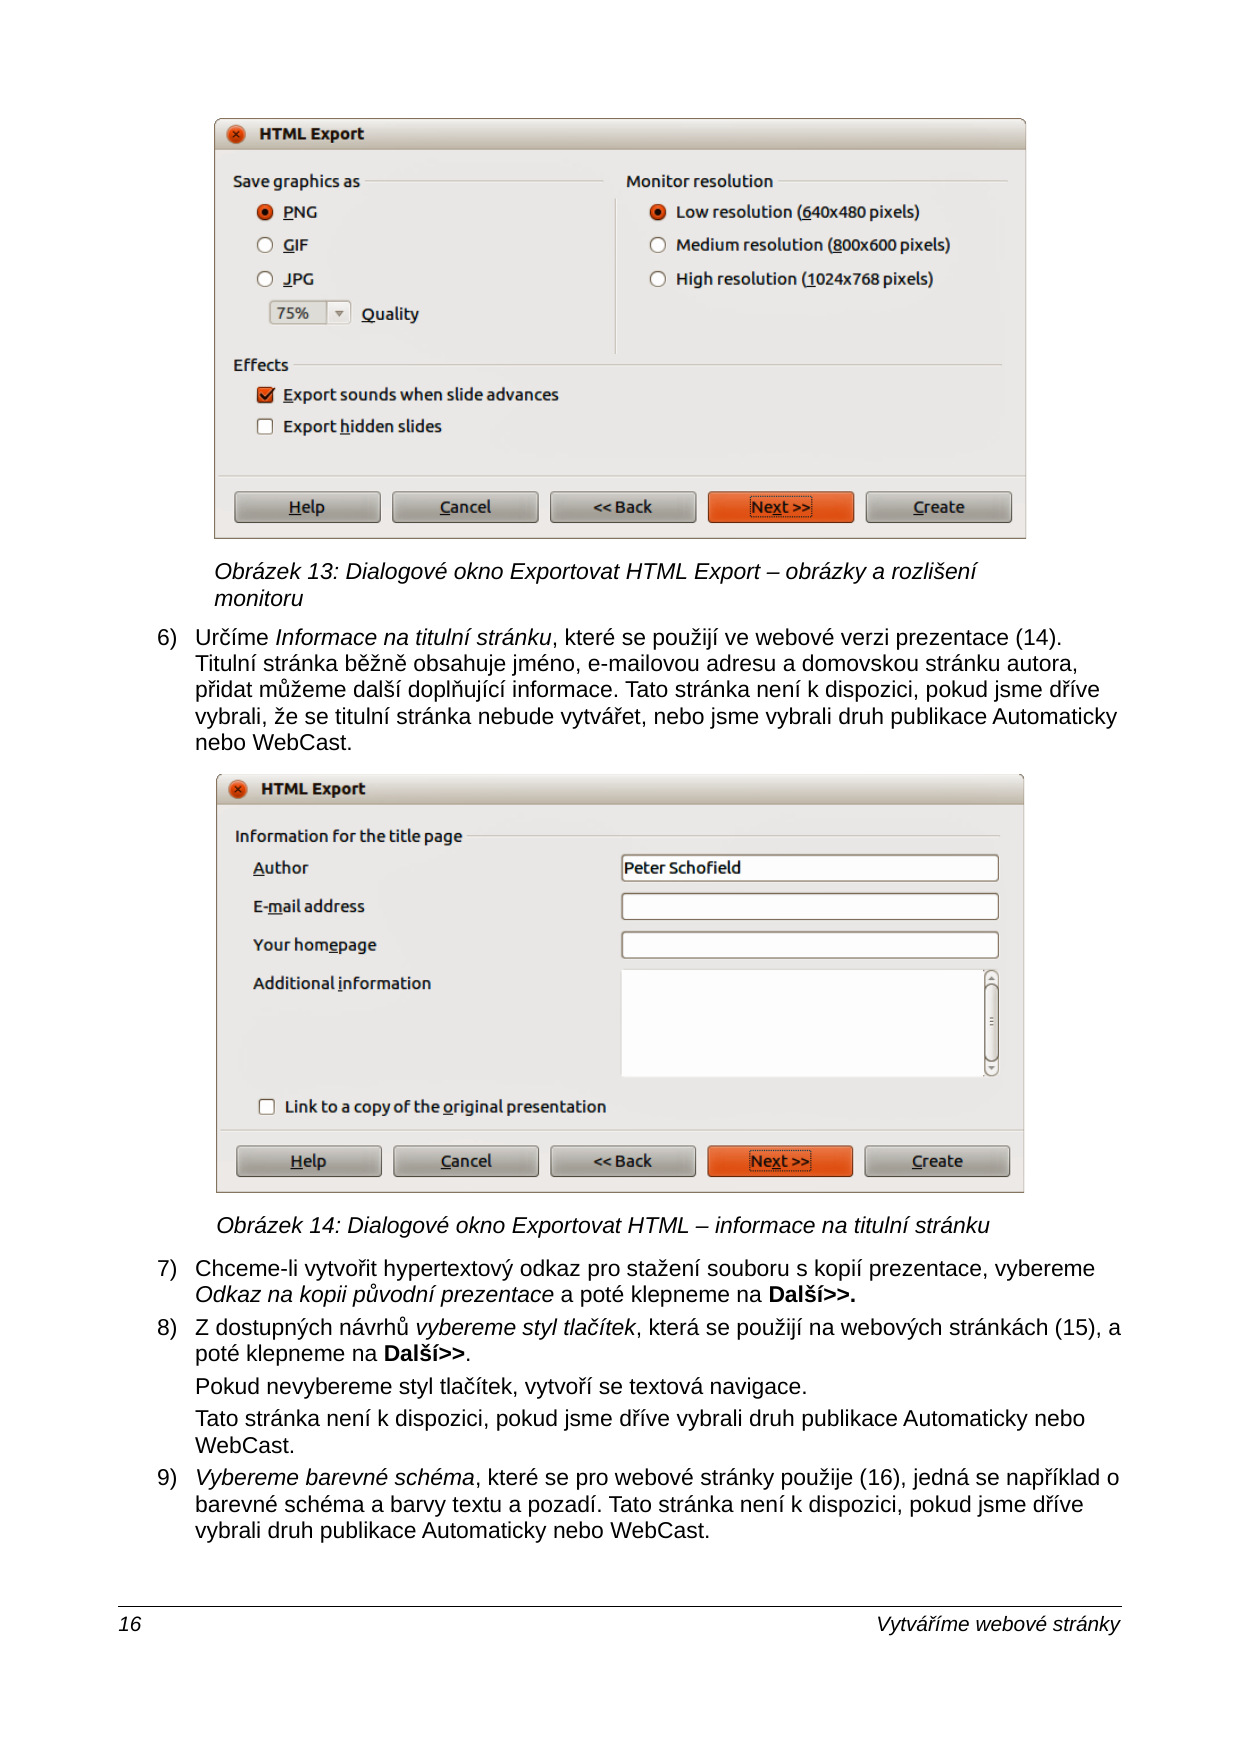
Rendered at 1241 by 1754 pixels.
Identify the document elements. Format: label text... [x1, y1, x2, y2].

text Obrázek 13: Dialogové okno Exportovat HTML Export – obrázky a rozlišení monitoru [214, 558, 1026, 611]
list Chceme-li vytvořit hypertextový odkaz pro stažení souboru s kopií prezentace, vybereme Odkaz na kopii původní prezentace a poté klepneme na Další>>. [177, 1255, 1122, 1307]
picture [214, 118, 1027, 539]
picture [216, 774, 1025, 1193]
list Pokud nevybereme styl tlačítek, vytvoří se textová navigace. [195, 1373, 1122, 1399]
list Vybereme barevné schéma, které se pro webové stránky použije (obrázek 16), jedná se například o barevné schéma a barvy textu a pozadí. Tato stránka není k dispozici, pokud jsme dříve vybrali druh publikace Automaticky nebo WebCast. [177, 1464, 1122, 1543]
text Obrázek 14: Dialogové okno Exportovat HTML – informace na titulní stránku [216, 1212, 1024, 1239]
list Tato stránka není k dispozici, pokud jsme dříve vybrali druh publikace Automaticky nebo WebCast. [195, 1405, 1122, 1458]
list Z dostupných návrhů vybereme styl tlačítek, která se použijí na webových stránkách (obrázek 15), a poté klepneme na Další>>. [177, 1314, 1122, 1366]
list Určíme Informace na titulní stránku, které se použijí ve webové verzi prezentace (obrázek 14). Titulní stránka běžně obsahuje jméno, e-mailovou adresu a domovskou stránku autora, přidat můžeme další doplňující informace. Tato stránka není k dispozici, pokud jsme dříve vybrali, že se titulní stránka nebude vytvářet, nebo jsme vybrali druh publikace Automaticky nebo WebCast. [177, 623, 1122, 755]
